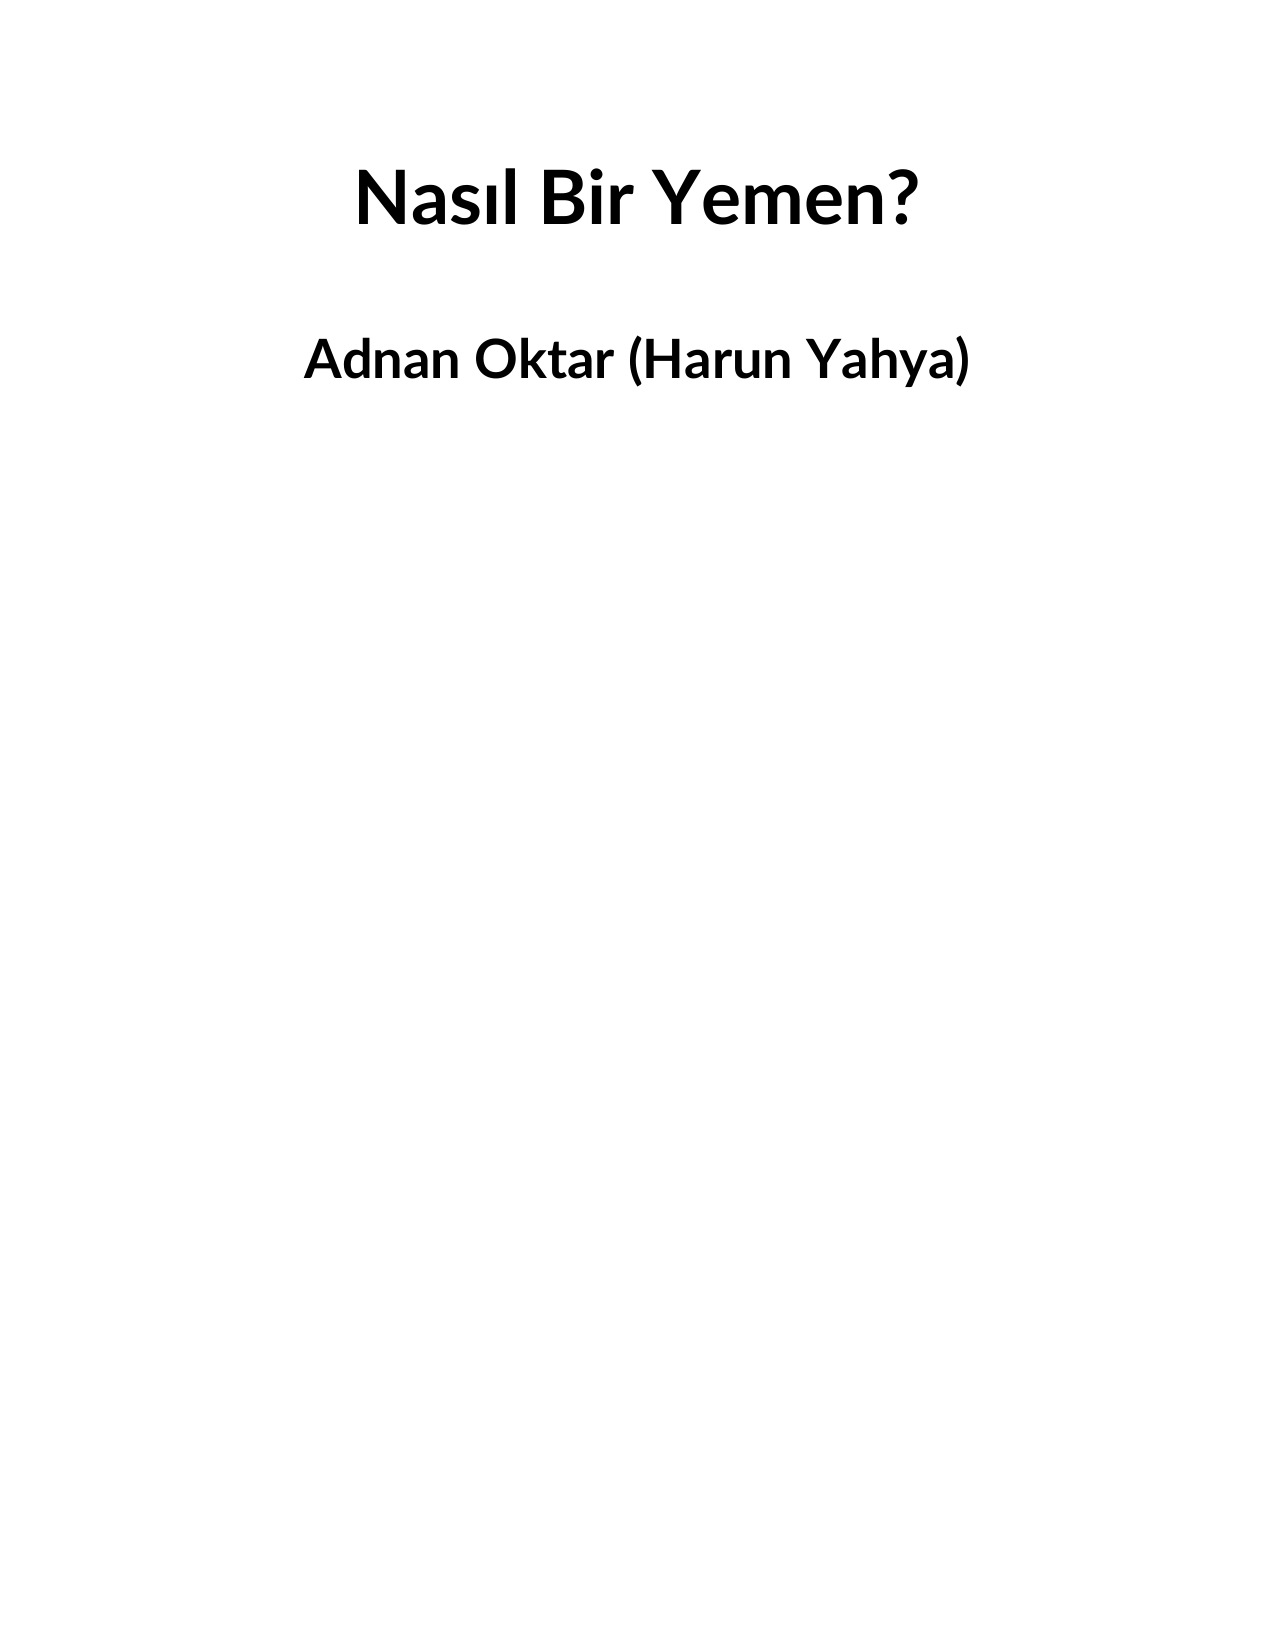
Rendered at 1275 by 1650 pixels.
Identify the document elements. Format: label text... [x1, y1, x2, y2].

text Adnan Oktar (Harun Yahya) [75, 325, 1200, 390]
subtitle Nasıl Bir Yemen? [75, 150, 1200, 240]
